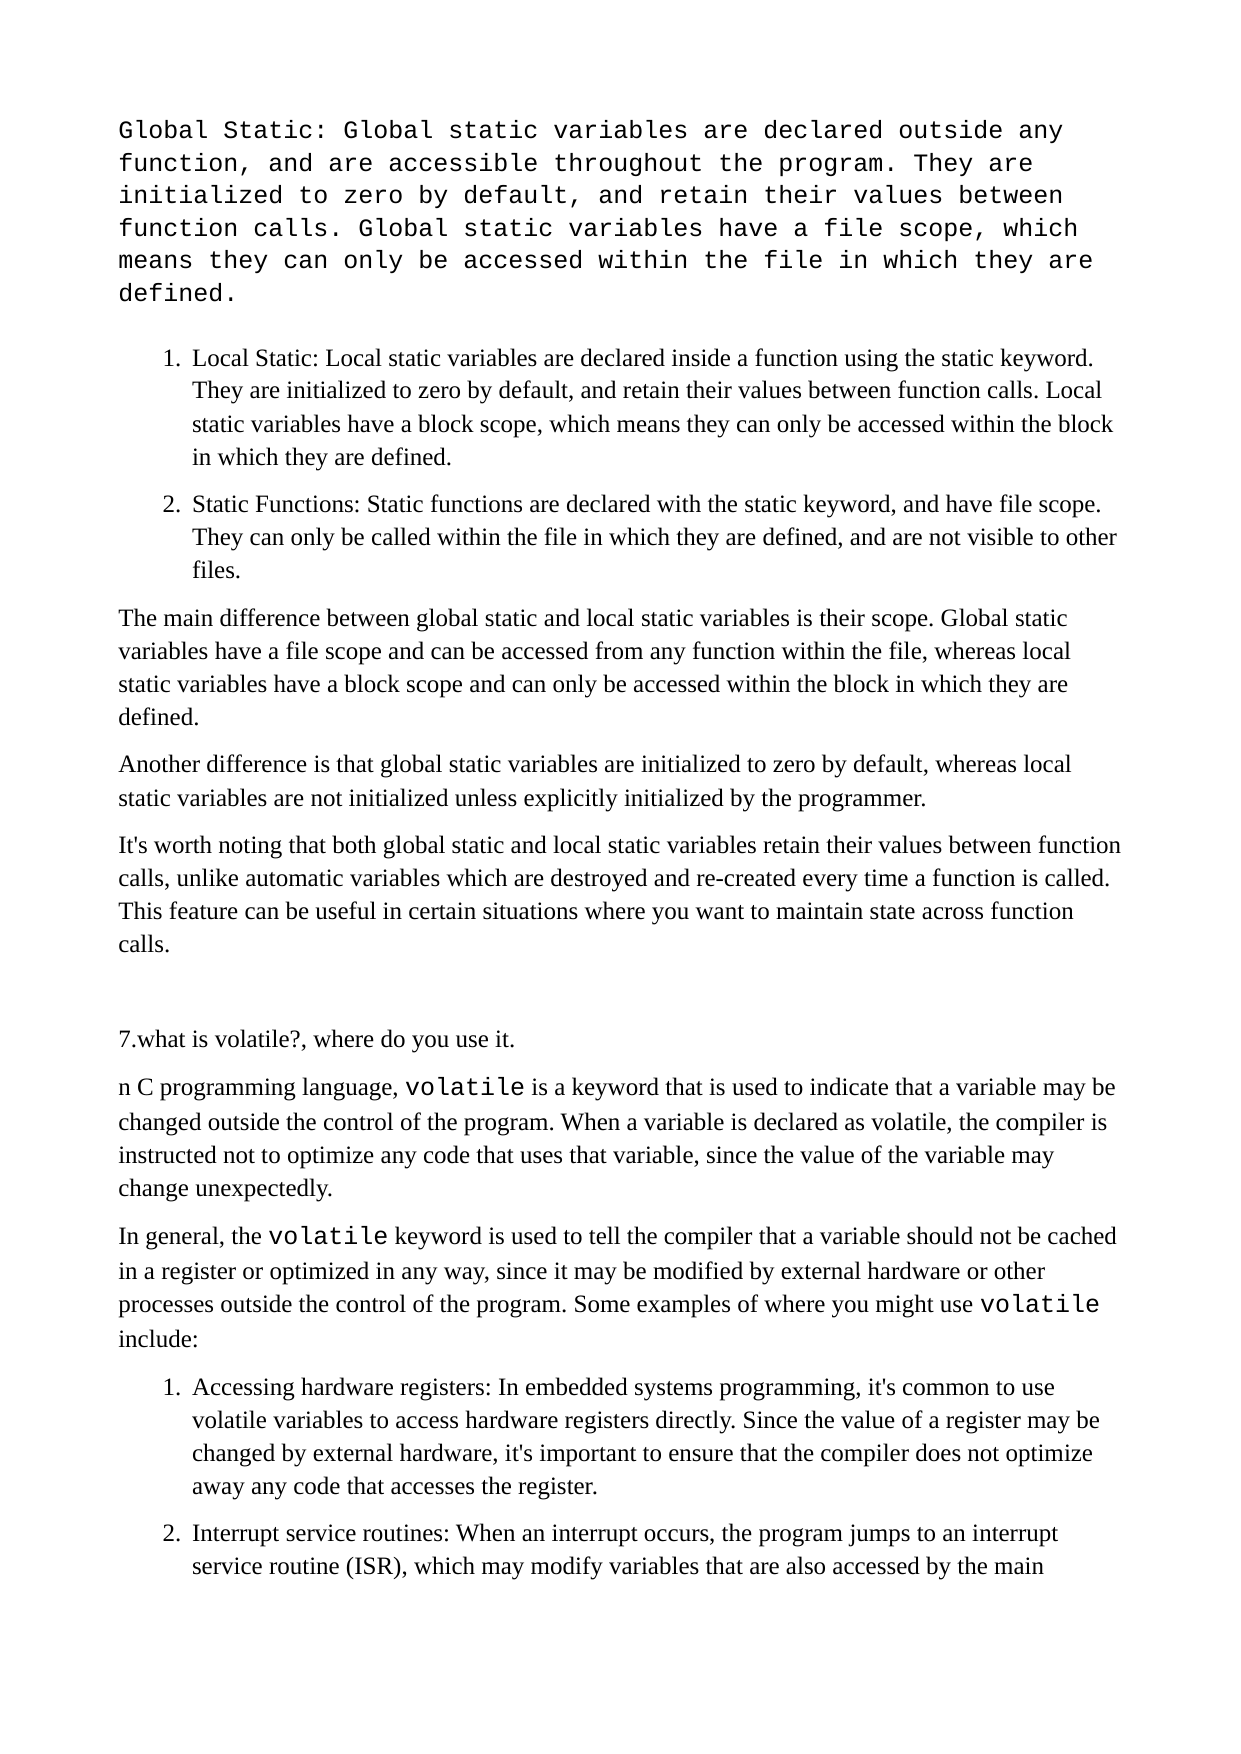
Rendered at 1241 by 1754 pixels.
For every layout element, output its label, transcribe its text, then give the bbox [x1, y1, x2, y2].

text Another difference is that global static variables are initialized to zero by default, whereas local static variables are not initialized unless explicitly initialized by the programmer. [118, 749, 1122, 811]
text n C programming language, volatile is a keyword that is used to indicate that a variable may be changed outside the control of the program. When a variable is declared as volatile, the compiler is instructed not to optimize any code that uses that variable, since the value of the variable may change unexpectedly. [118, 1072, 1122, 1202]
list Accessing hardware registers: In embedded systems programming, it's common to use volatile variables to access hardware registers directly. Since the value of a register may be changed by external hardware, it's important to ensure that the compiler does not optimize away any code that accesses the register. [162, 1372, 1122, 1499]
text 7.what is volatile?, where do you use it. [118, 1024, 1122, 1053]
list Interrupt service routines: When an interrupt occurs, the program jumps to an interrupt service routine (ISR), which may modify variables that are also accessed by the main [162, 1518, 1122, 1580]
text In general, the volatile keyword is used to tell the compiler that a variable should not be cached in a register or optimized in any way, since it may be modified by external hardware or other processes outside the control of the program. Some examples of where you might use volatile include: [118, 1221, 1122, 1353]
list Static Functions: Static functions are declared with the static keyword, and have file scope. They can only be called within the file in which they are defined, and are not visible to other files. [162, 489, 1122, 584]
text The main difference between global static and local static variables is their scope. Global static variables have a file scope and can be accessed from any function within the file, whereas local static variables have a block scope and can only be accessed within the block in which they are defined. [118, 603, 1122, 731]
text Global Static: Global static variables are declared outside any function, and are accessible throughout the program. They are initialized to zero by default, and retain their values between function calls. Global static variables have a file scope, which means they can only be accessed within the file in which they are defined. [118, 118, 1122, 309]
list Local Static: Local static variables are declared inside a function using the static keyword. They are initialized to zero by default, and retain their values between function calls. Local static variables have a block scope, which means they can only be accessed within the block in which they are defined. [162, 343, 1122, 470]
text It's worth noting that both global static and local static variables retain their values between function calls, unlike automatic variables which are destroyed and re-created every time a function is called. This feature can be useful in certain situations where you want to maintain state across function calls. [118, 830, 1122, 958]
